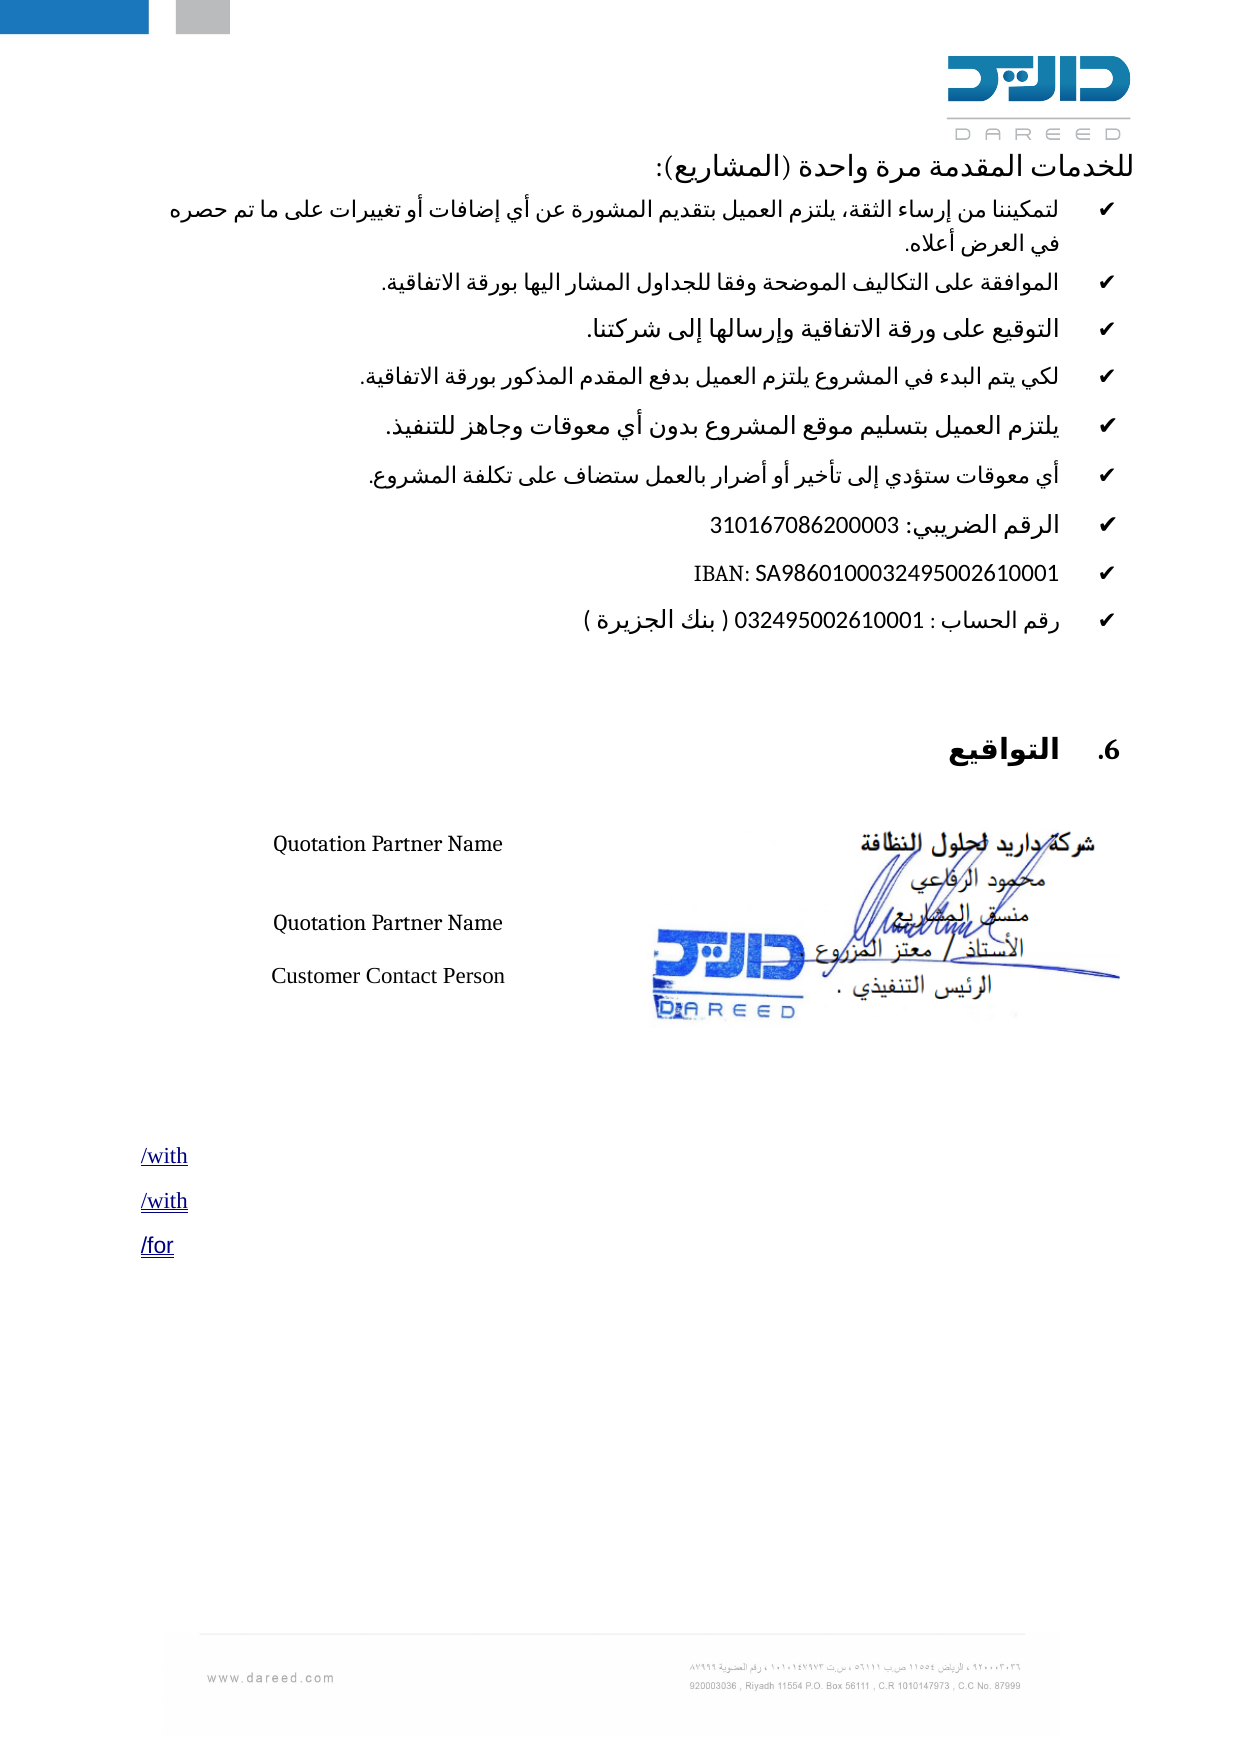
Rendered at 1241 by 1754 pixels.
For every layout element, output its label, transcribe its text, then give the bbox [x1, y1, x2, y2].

picture [0, 0, 231, 65]
table_header [636, 786, 1131, 1074]
list يلتزم العميل بتسليم موقع المشروع بدون أي معوقات وجاهز للتنفيذ. [141, 398, 1097, 449]
picture [161, 1631, 1060, 1736]
list لكي يتم البدء في المشروع يلتزم العميل بدفع المقدم المذكور بورقة الاتفاقية. [141, 351, 1097, 398]
list التوقيع على ورقة الاتفاقية وإرسالها إلى شركتنا. [141, 304, 1097, 351]
list التواقيع [141, 733, 1097, 766]
list أي معوقات ستؤدي إلى تأخير أو أضرار بالعمل ستضاف على تكلفة المشروع. [141, 449, 1097, 496]
picture [647, 809, 1120, 1029]
table_header Quotation Partner Name Quotation Partner Name Customer Contact Person [141, 786, 636, 1074]
list رقم الحساب : 032495002610001 ( بنك الجزيرة ) [141, 594, 1097, 641]
text /with [141, 1142, 1135, 1168]
list الرقم الضريبي: 310167086200003 [141, 496, 1097, 547]
text /with [141, 1187, 1135, 1213]
list لتمكيننا من إرساء الثقة، يلتزم العميل بتقديم المشورة عن أي إضافات أو تغييرات على ما تم حصره في العرض أعلاه. [141, 183, 1097, 257]
picture [946, 56, 1131, 140]
list الموافقة على التكاليف الموضحة وفقا للجداول المشار اليها بورقة الاتفاقية. [141, 257, 1097, 304]
list IBAN: SA9860100032495002610001 [141, 547, 1097, 594]
text للخدمات المقدمة مرة واحدة (المشاريع): [141, 150, 1135, 183]
text /for [141, 1232, 1135, 1258]
